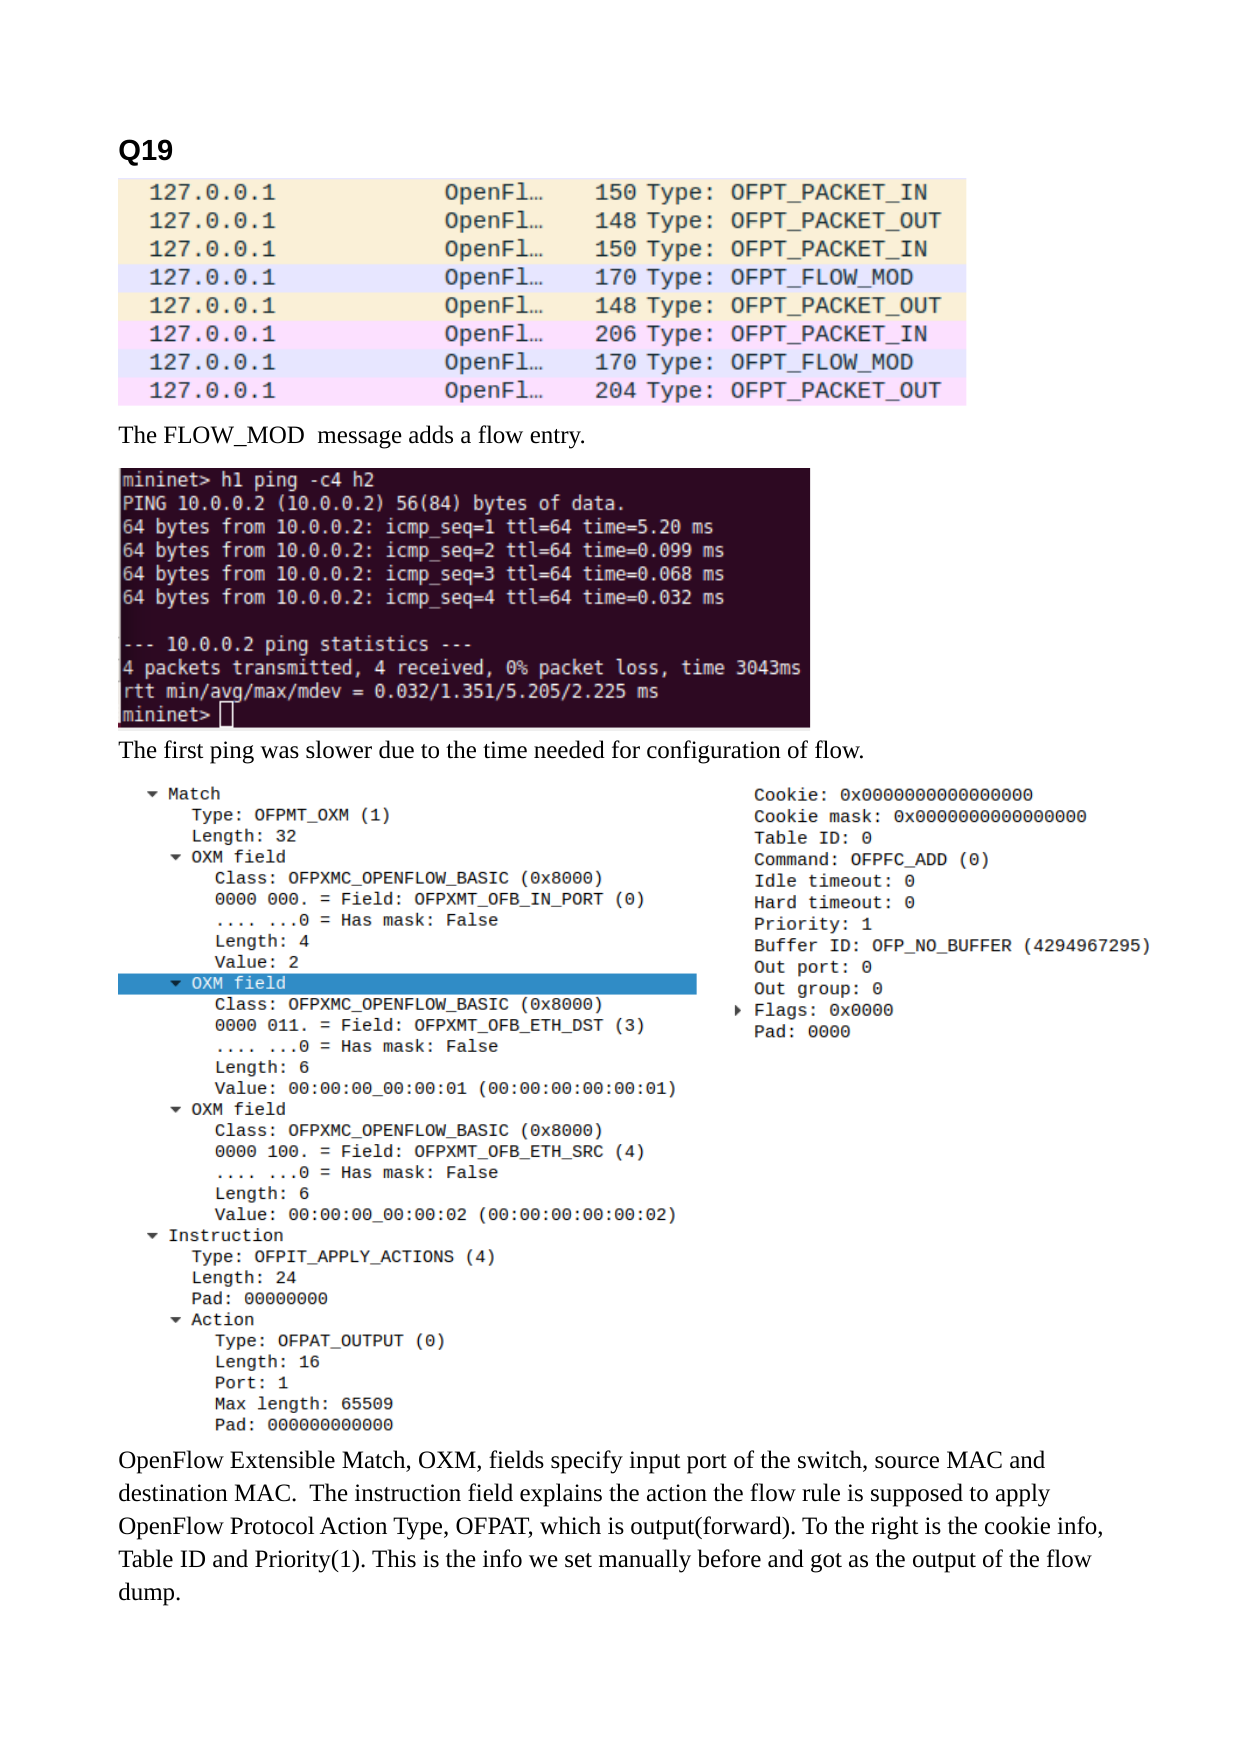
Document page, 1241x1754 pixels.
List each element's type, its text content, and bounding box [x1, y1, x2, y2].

picture [118, 468, 811, 731]
text OpenFlow Extensible Match, OXM, fields specify input port of the switch, source MAC and destination MAC. The instruction field explains the action the flow rule is supposed to apply OpenFlow Protocol Action Type, OFPAT, which is output(forward). To the right is the cookie info, Table ID and Priority(1). This is the info we set manually before and got as the output of the flow dump. [118, 782, 1122, 1606]
picture [704, 784, 1161, 1041]
picture [118, 782, 697, 1441]
picture [118, 178, 967, 417]
subtitle Q19 [118, 133, 1122, 166]
text The FLOW_MOD message adds a flow entry. [118, 179, 1122, 449]
text The first ping was slower due to the time needed for configuration of flow. [118, 468, 1122, 763]
